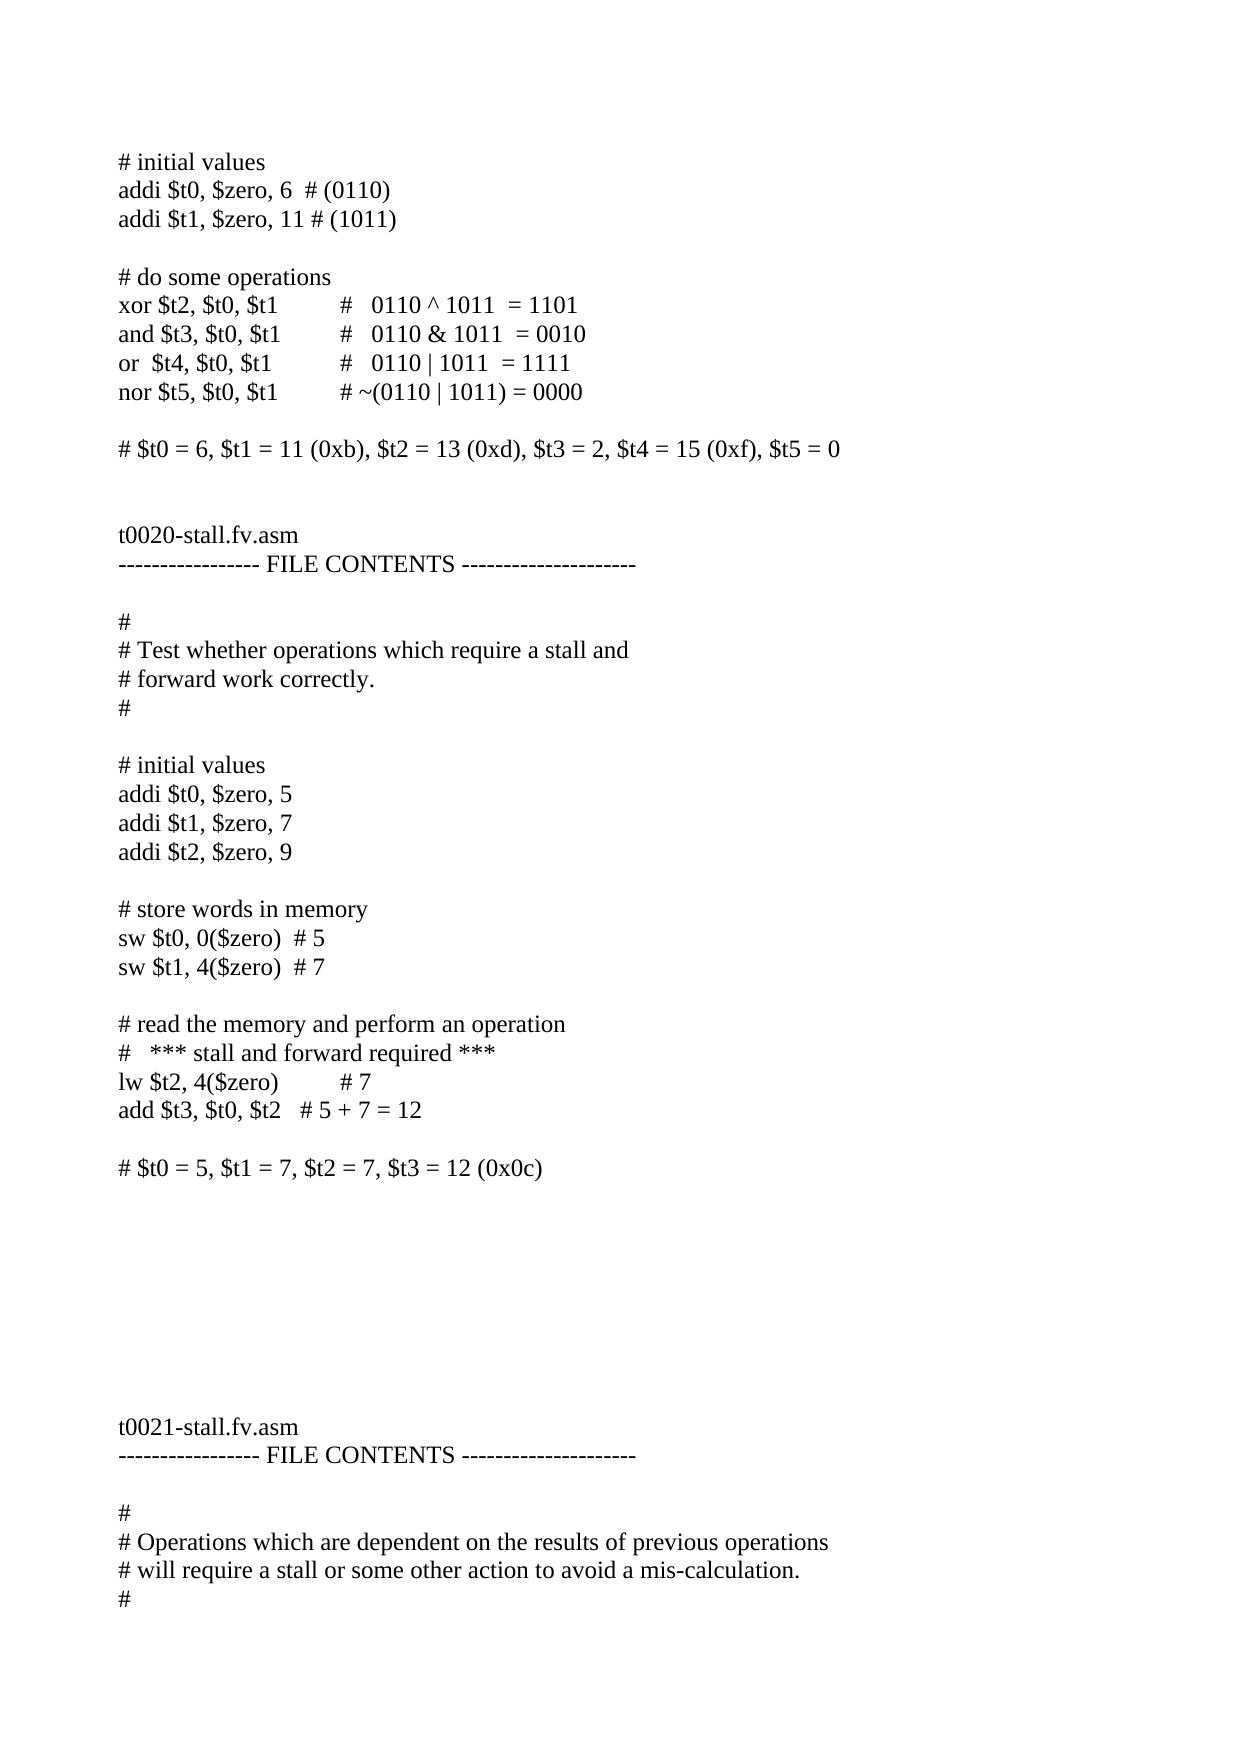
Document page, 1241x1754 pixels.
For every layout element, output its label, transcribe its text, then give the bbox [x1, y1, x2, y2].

text addi $t2, $zero, 9 [118, 837, 1122, 866]
text addi $t1, $zero, 11 # (1011) [118, 204, 1122, 233]
text # [118, 607, 1122, 636]
text # [118, 693, 1122, 722]
text nor $t5, $t0, $t1 # ~(0110 | 1011) = 0000 [118, 377, 1122, 406]
text sw $t0, 0($zero) # 5 [118, 923, 1122, 952]
text # *** stall and forward required *** [118, 1038, 1122, 1067]
text # forward work correctly. [118, 664, 1122, 693]
text # store words in memory [118, 894, 1122, 923]
text and $t3, $t0, $t1 # 0110 & 1011 = 0010 [118, 319, 1122, 348]
text ----------------- FILE CONTENTS --------------------- [118, 549, 1122, 578]
text # [118, 1498, 1122, 1527]
text # do some operations [118, 262, 1122, 291]
text addi $t1, $zero, 7 [118, 808, 1122, 837]
text # Operations which are dependent on the results of previous operations [118, 1527, 1122, 1556]
text add $t3, $t0, $t2 # 5 + 7 = 12 [118, 1096, 1122, 1124]
text xor $t2, $t0, $t1 # 0110 ^ 1011 = 1101 [118, 291, 1122, 319]
text # will require a stall or some other action to avoid a mis-calculation. [118, 1556, 1122, 1584]
text # $t0 = 5, $t1 = 7, $t2 = 7, $t3 = 12 (0x0c) [118, 1153, 1122, 1182]
text # read the memory and perform an operation [118, 1009, 1122, 1038]
text lw $t2, 4($zero) # 7 [118, 1067, 1122, 1096]
text addi $t0, $zero, 6 # (0110) [118, 176, 1122, 204]
text ----------------- FILE CONTENTS --------------------- [118, 1441, 1122, 1469]
text # initial values [118, 147, 1122, 176]
text t0020-stall.fv.asm [118, 521, 1122, 549]
text # [118, 1584, 1122, 1613]
text or $t4, $t0, $t1 # 0110 | 1011 = 1111 [118, 348, 1122, 377]
text t0021-stall.fv.asm [118, 1412, 1122, 1441]
text # $t0 = 6, $t1 = 11 (0xb), $t2 = 13 (0xd), $t3 = 2, $t4 = 15 (0xf), $t5 = 0 [118, 434, 1122, 463]
text # Test whether operations which require a stall and [118, 636, 1122, 664]
text sw $t1, 4($zero) # 7 [118, 952, 1122, 981]
text # initial values [118, 751, 1122, 779]
text addi $t0, $zero, 5 [118, 779, 1122, 808]
